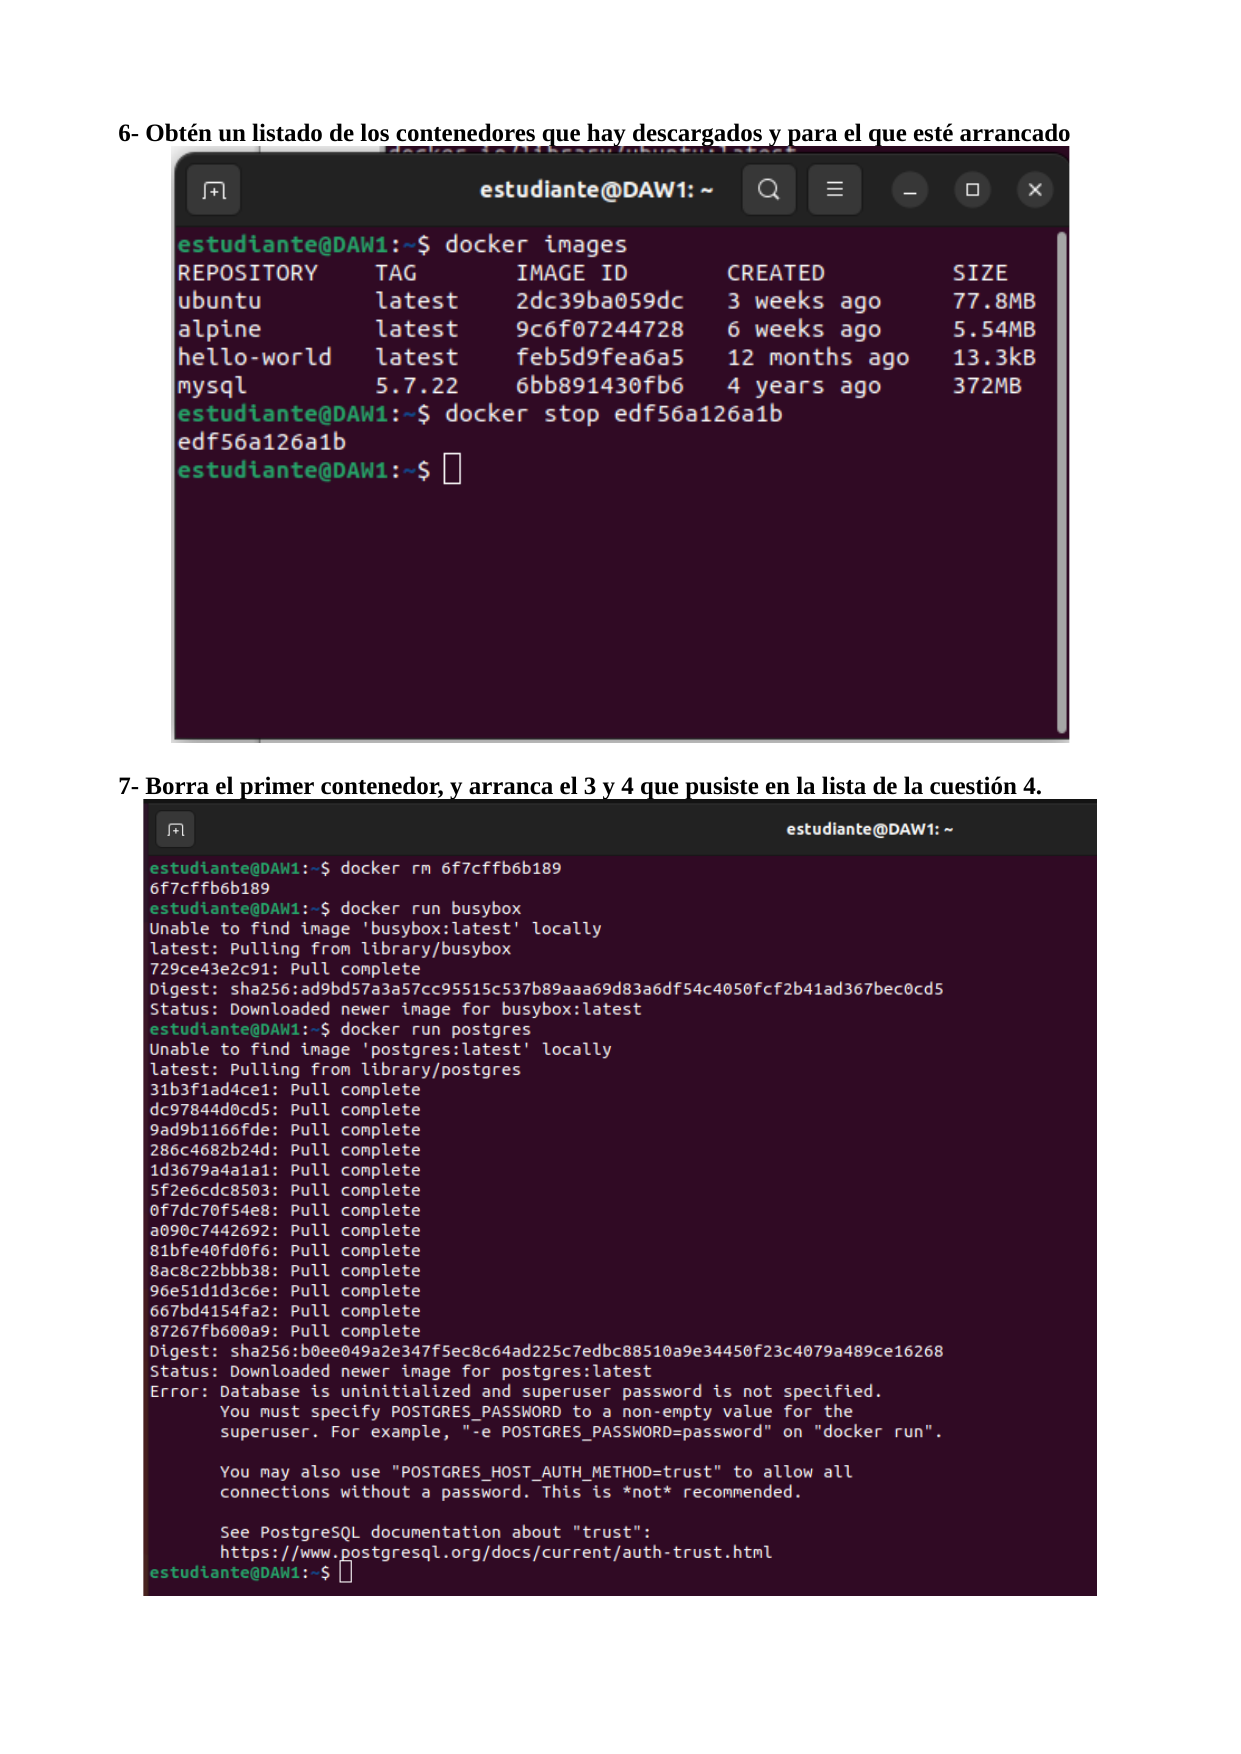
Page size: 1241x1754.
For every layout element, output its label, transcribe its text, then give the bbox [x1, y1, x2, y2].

text 7- Borra el primer contenedor, y arranca el 3 y 4 que pusiste en la lista de la cuestión 4. [118, 771, 1122, 800]
text 6- Obtén un listado de los contenedores que hay descargados y para el que esté arrancado [118, 118, 1122, 147]
picture [171, 146, 1070, 743]
picture [143, 799, 1097, 1596]
